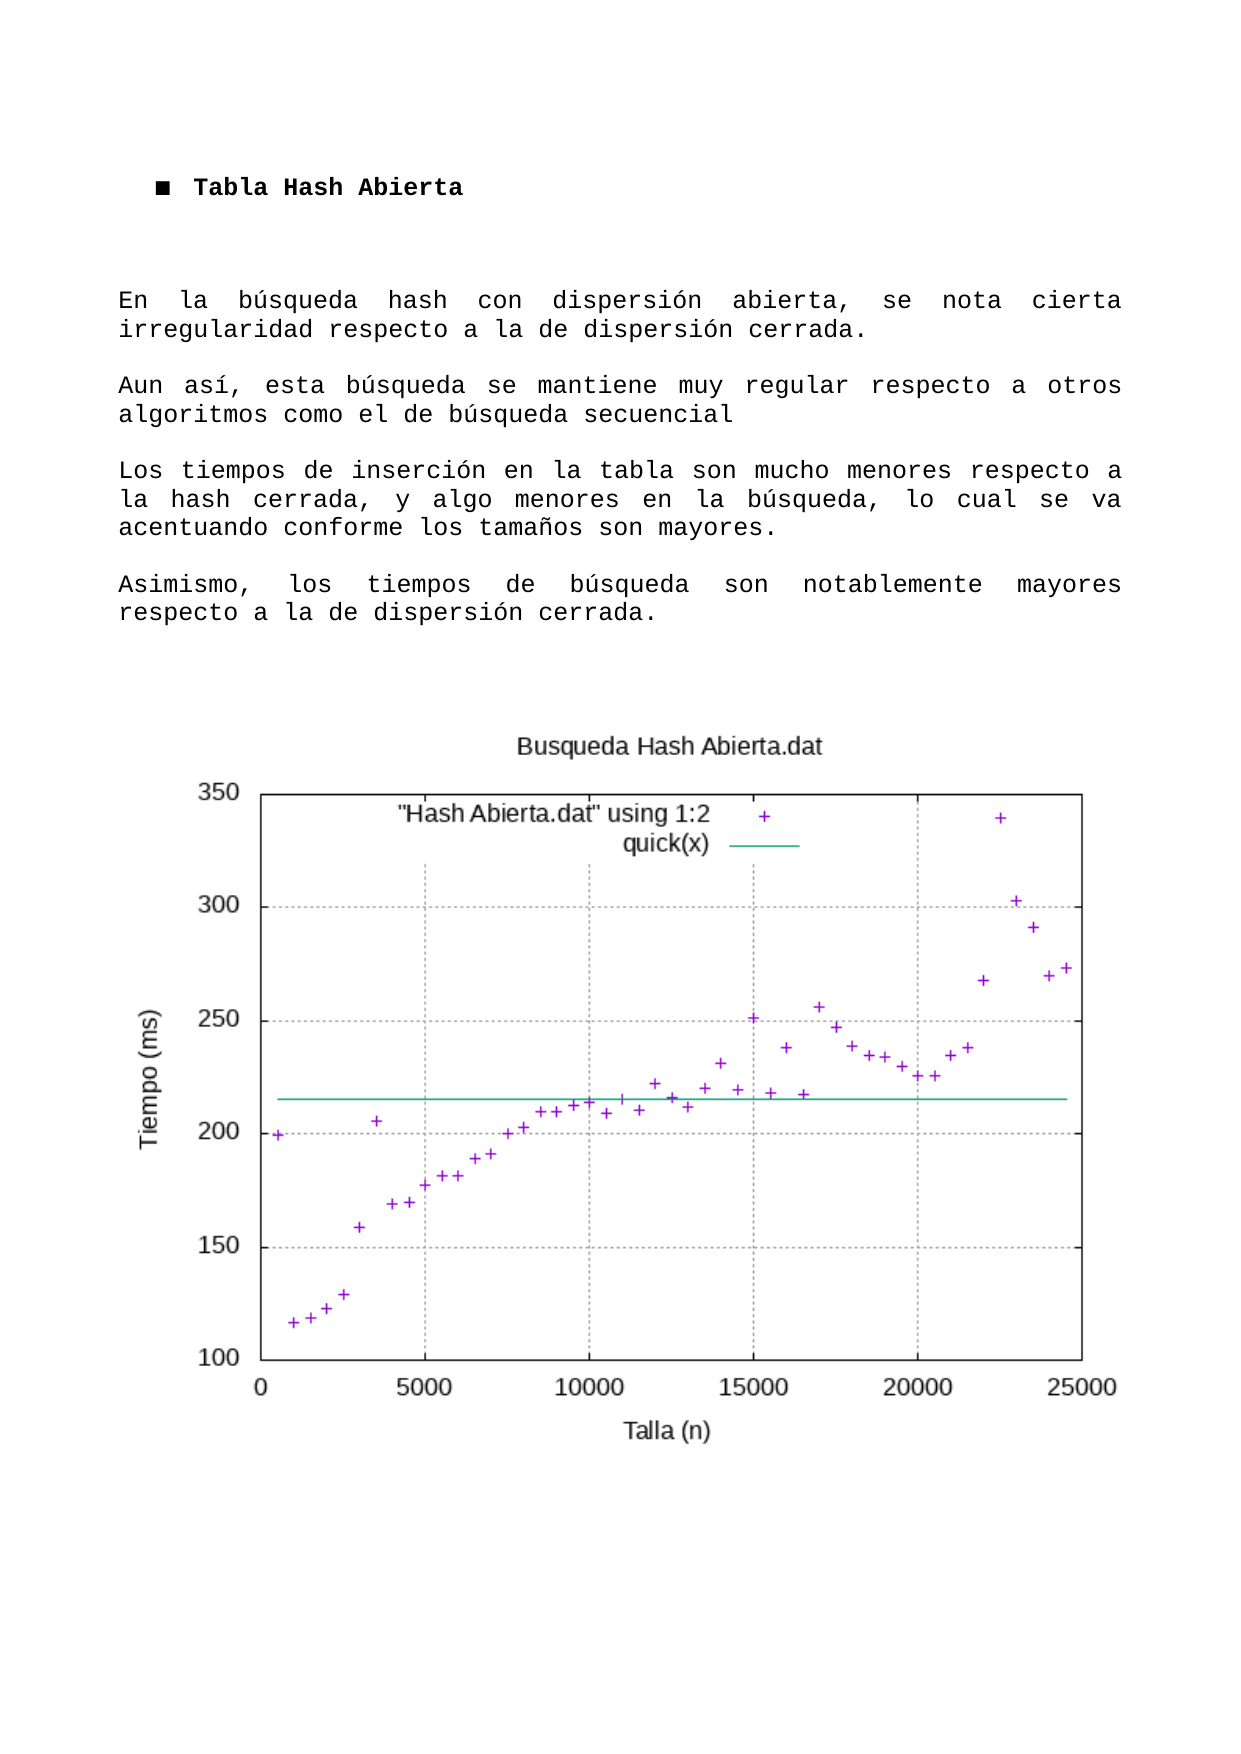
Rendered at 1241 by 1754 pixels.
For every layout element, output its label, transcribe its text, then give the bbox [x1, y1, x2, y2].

text En la búsqueda hash con dispersión abierta, se nota cierta irregularidad respecto a la de dispersión cerrada. [118, 288, 1123, 345]
text Asimismo, los tiempos de búsqueda son notablemente mayores respecto a la de dispersión cerrada. [118, 571, 1123, 628]
text Los tiempos de inserción en la tabla son mucho menores respecto a la hash cerrada, y algo menores en la búsqueda, lo cual se va acentuando conforme los tamaños son mayores. [118, 458, 1123, 543]
text Aun así, esta búsqueda se mantiene muy regular respecto a otros algoritmos como el de búsqueda secuencial [118, 373, 1123, 430]
list Tabla Hash Abierta [156, 175, 1123, 203]
picture [129, 705, 1130, 1455]
